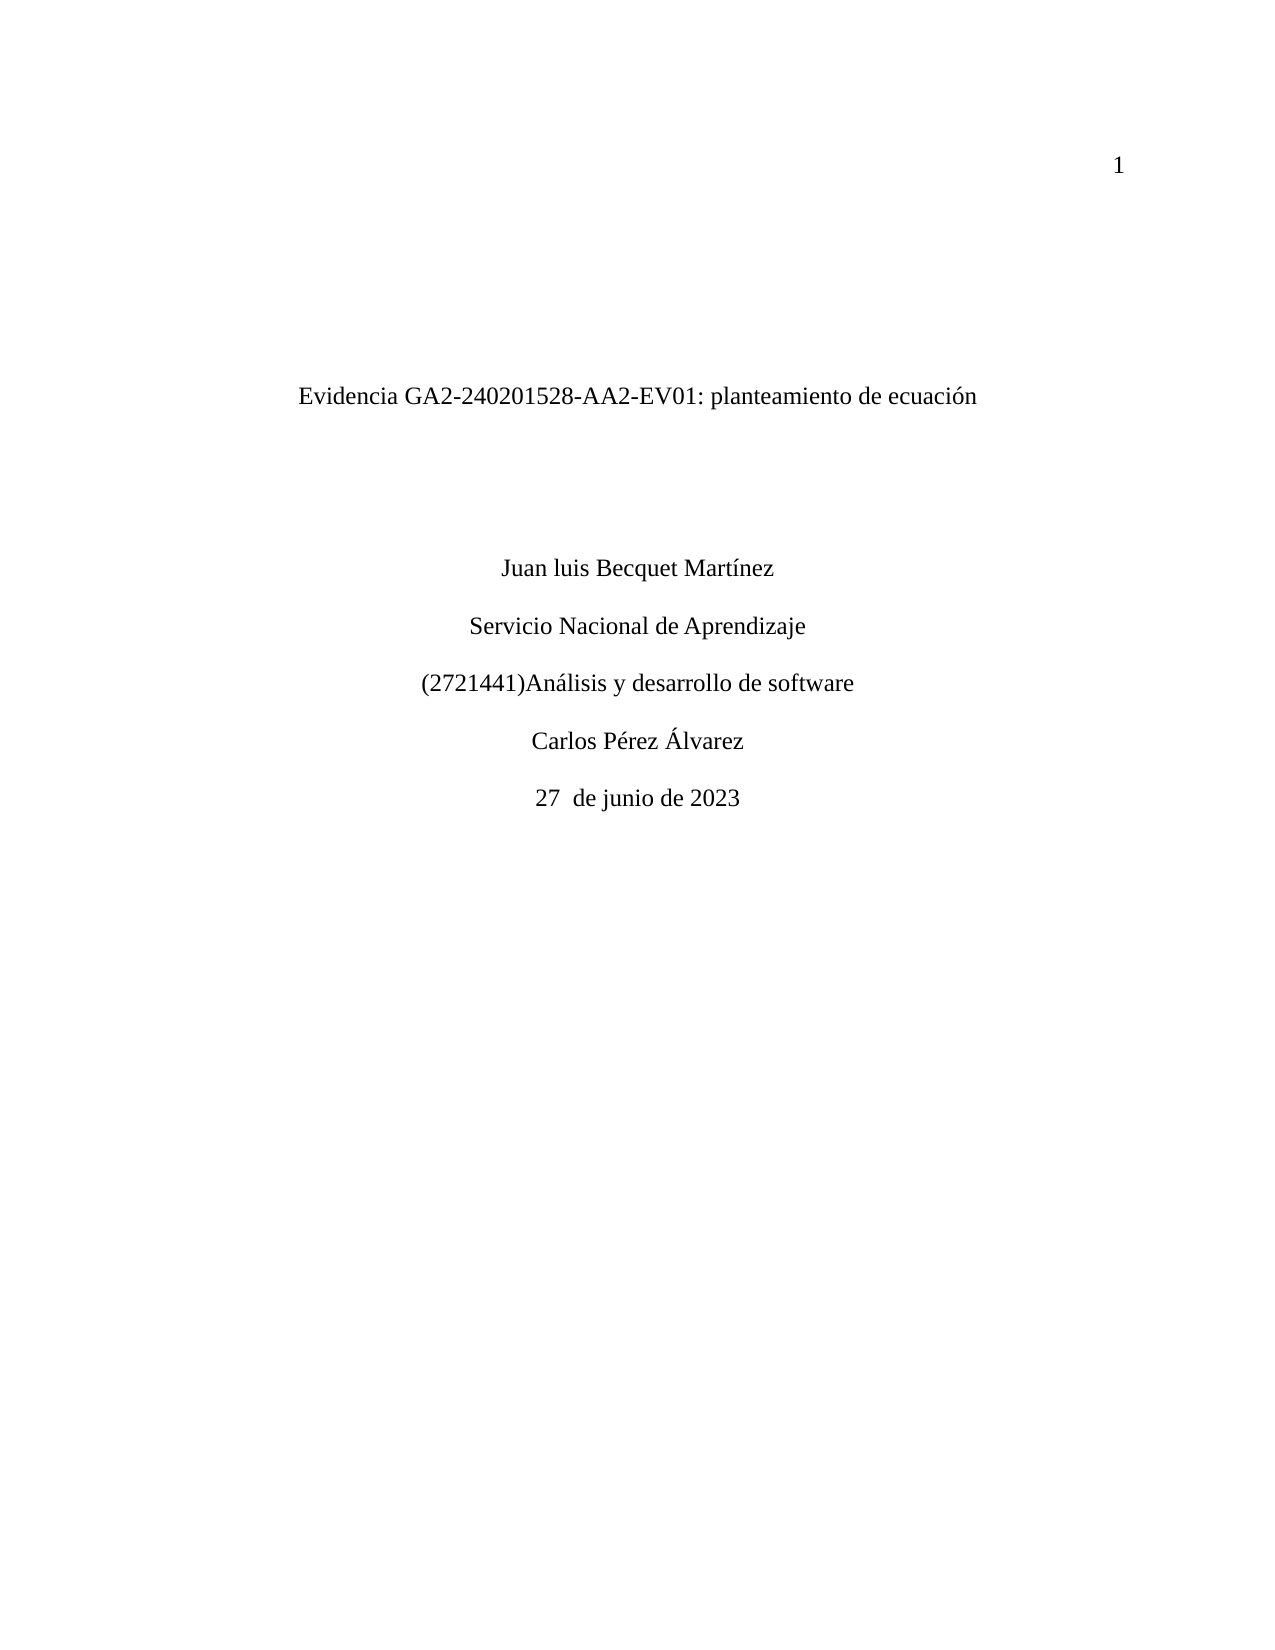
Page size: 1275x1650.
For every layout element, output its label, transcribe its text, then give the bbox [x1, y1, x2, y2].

text Servicio Nacional de Aprendizaje [150, 611, 1125, 639]
text Juan luis Becquet Martínez [150, 553, 1125, 582]
text Evidencia GA2-240201528-AA2-EV01: planteamiento de ecuación [150, 381, 1125, 409]
text (2721441)Análisis y desarrollo de software [150, 668, 1125, 697]
text Carlos Pérez Álvarez [150, 726, 1125, 754]
text 27 de junio de 2023 [150, 783, 1125, 812]
